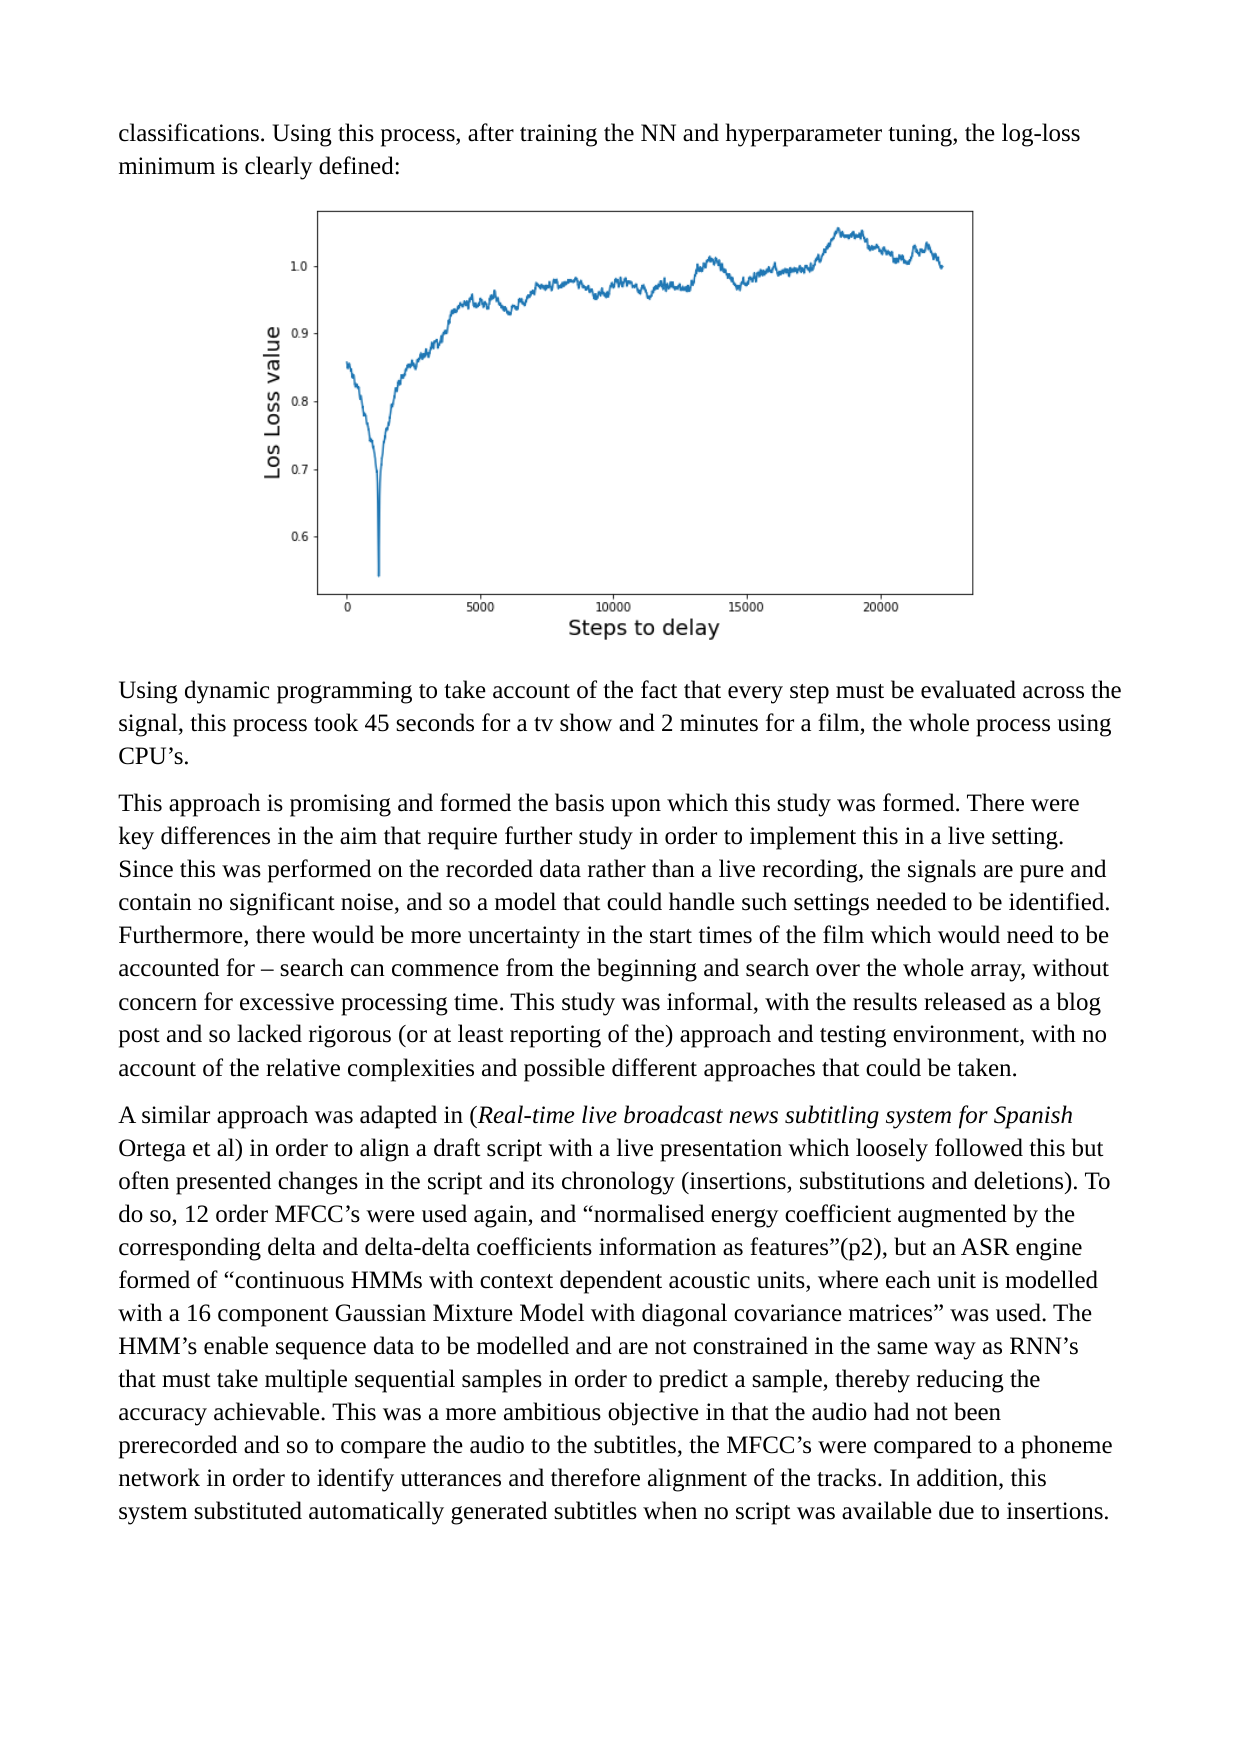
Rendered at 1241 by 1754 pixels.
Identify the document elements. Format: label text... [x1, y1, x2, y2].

text This approach is promising and formed the basis upon which this study was formed. There were key differences in the aim that require further study in order to implement this in a live setting. Since this was performed on the recorded data rather than a live recording, the signals are pure and contain no significant noise, and so a model that could handle such settings needed to be identified. Furthermore, there would be more uncertainty in the start times of the film which would need to be accounted for – search can commence from the beginning and search over the whole array, without concern for excessive processing time. This study was informal, with the results released as a blog post and so lacked rigorous (or at least reporting of the) approach and testing environment, with no account of the relative complexities and possible different approaches that could be taken. [118, 788, 1122, 1081]
picture [256, 198, 984, 648]
text classifications. Using this process, after training the NN and hyperparameter tuning, the log-loss minimum is clearly defined: [118, 118, 1122, 180]
text Using dynamic programming to take account of the fact that every step must be evaluated across the signal, this process took 45 seconds for a tv show and 2 minutes for a film, the whole process using CPU’s. [118, 675, 1122, 769]
text A similar approach was adapted in (Real-time live broadcast news subtitling system for Spanish Ortega et al) in order to align a draft script with a live presentation which loosely followed this but often presented changes in the script and its chronology (insertions, substitutions and deletions). To do so, 12 order MFCC’s were used again, and “normalised energy coefficient augmented by the corresponding delta and delta-delta coefficients information as features”(p2), but an ASR engine formed of “continuous HMMs with context dependent acoustic units, where each unit is modelled with a 16 component Gaussian Mixture Model with diagonal covariance matrices” was used. The HMM’s enable sequence data to be modelled and are not constrained in the same way as RNN’s that must take multiple sequential samples in order to predict a sample, thereby reducing the accuracy achievable. This was a more ambitious objective in that the audio had not been prerecorded and so to compare the audio to the subtitles, the MFCC’s were compared to a phoneme network in order to identify utterances and therefore alignment of the tracks. In addition, this system substituted automatically generated subtitles when no script was available due to insertions. [118, 1100, 1122, 1525]
